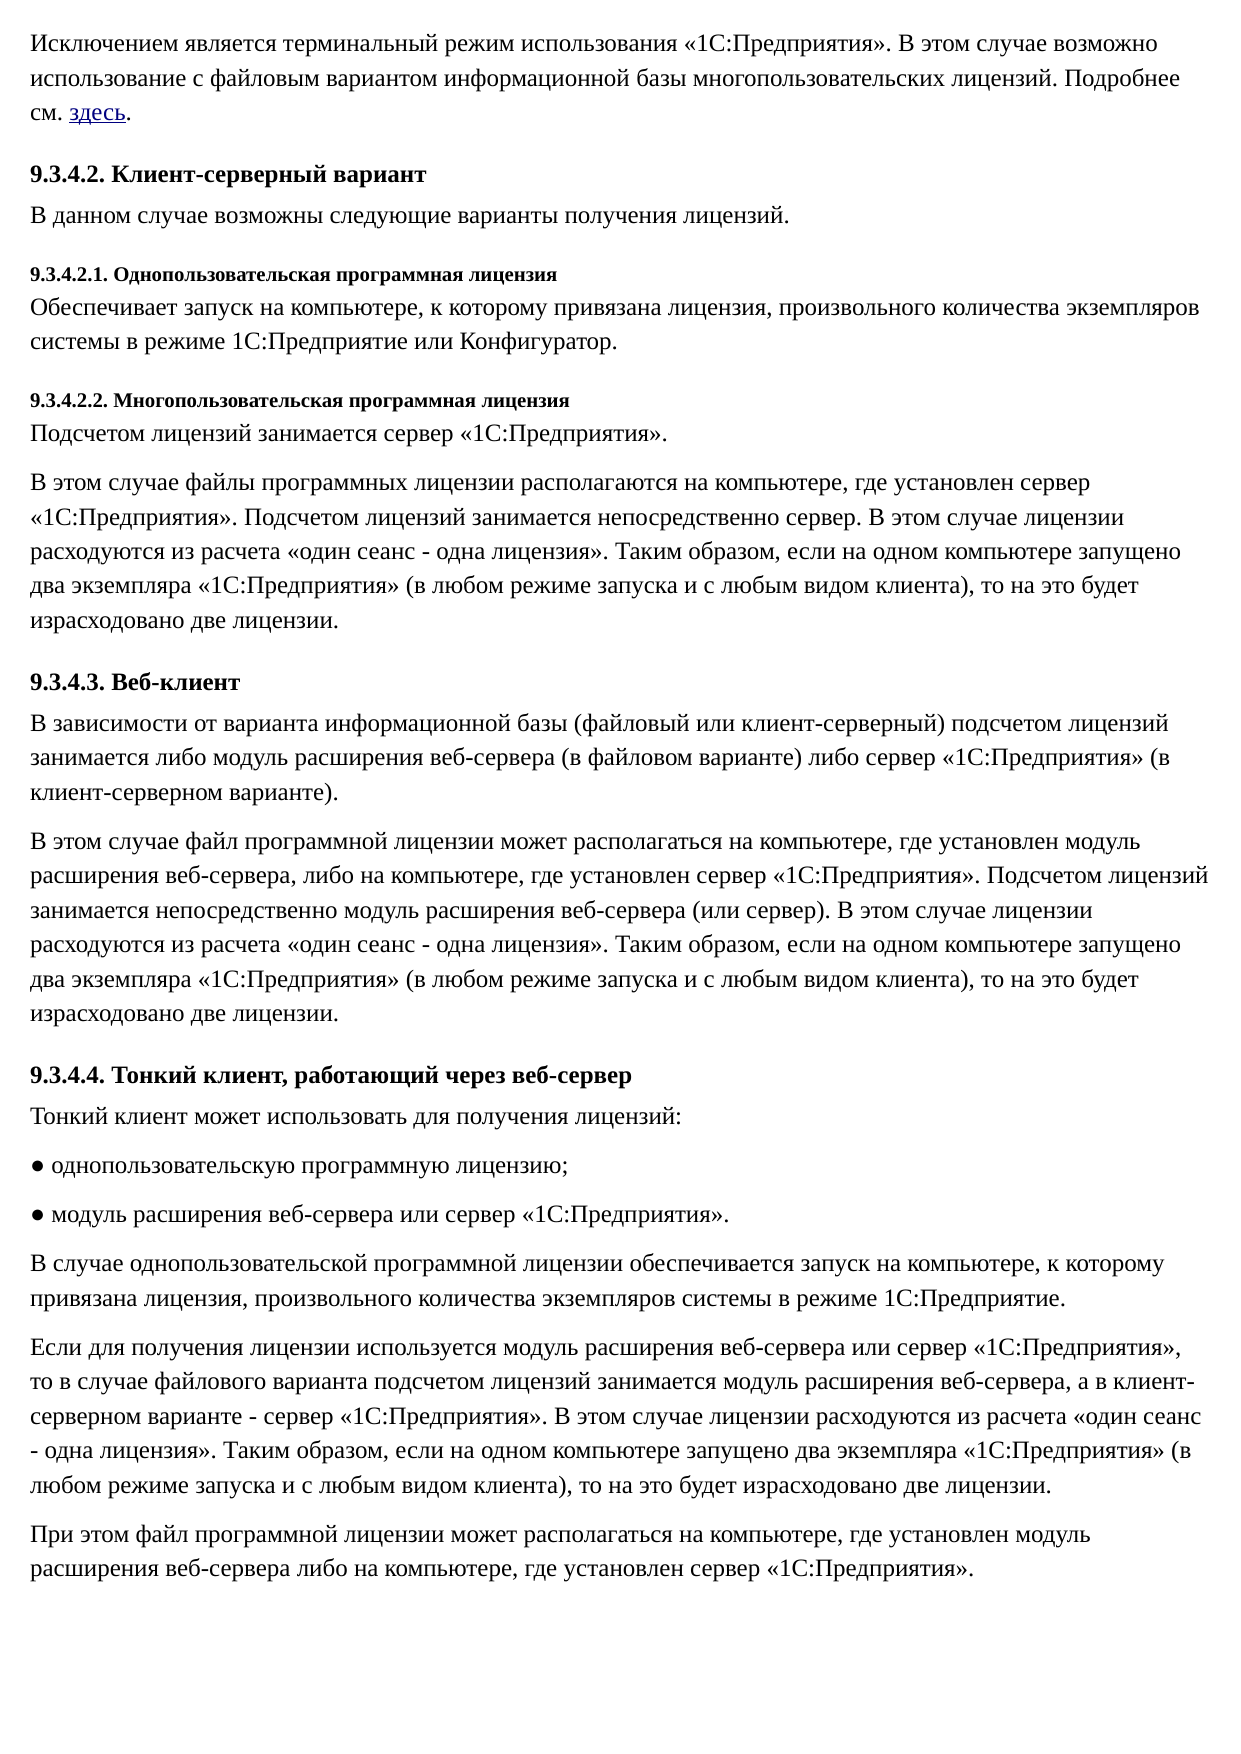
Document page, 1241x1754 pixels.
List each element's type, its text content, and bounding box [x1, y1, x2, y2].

text В случае однопользовательской программной лицензии обеспечивается запуск на компьютере, к которому привязана лицензия, произвольного количества экземпляров системы в режиме 1С:Предприятие. [30, 1248, 1211, 1312]
text Если для получения лицензии используется модуль расширения веб-сервера или сервер «1С:Предприятия», то в случае файлового варианта подсчетом лицензий занимается модуль расширения веб-сервера, а в клиент-серверном варианте ‑ сервер «1С:Предприятия». В этом случае лицензии расходуются из расчета «один сеанс ‑ одна лицензия». Таким образом, если на одном компьютере запущено два экземпляра «1С:Предприятия» (в любом режиме запуска и с любым видом клиента), то на это будет израсходовано две лицензии. [30, 1332, 1211, 1498]
text Обеспечивает запуск на компьютере, к которому привязана лицензия, произвольного количества экземпляров системы в режиме 1С:Предприятие или Конфигуратор. [30, 292, 1211, 355]
text Исключением является терминальный режим использования «1С:Предприятия». В этом случае возможно использование с файловым вариантом информационной базы многопользовательских лицензий. Подробнее см. здесь. [30, 28, 1211, 126]
subtitle 9.3.4.2. Клиент-серверный вариант [30, 159, 1211, 187]
text В зависимости от варианта информационной базы (файловый или клиент-серверный) подсчетом лицензий занимается либо модуль расширения веб-сервера (в файловом варианте) либо сервер «1С:Предприятия» (в клиент-серверном варианте). [30, 708, 1211, 806]
subtitle 9.3.4.3. Веб-клиент [30, 667, 1211, 695]
subtitle 9.3.4.4. Тонкий клиент, работающий через веб-сервер [30, 1060, 1211, 1089]
text При этом файл программной лицензии может располагаться на компьютере, где установлен модуль расширения веб-сервера либо на компьютере, где установлен сервер «1С:Предприятия». [30, 1519, 1211, 1582]
text В этом случае файл программной лицензии может располагаться на компьютере, где установлен модуль расширения веб-сервера, либо на компьютере, где установлен сервер «1С:Предприятия». Подсчетом лицензий занимается непосредственно модуль расширения веб-сервера (или сервер). В этом случае лицензии расходуются из расчета «один сеанс ‑ одна лицензия». Таким образом, если на одном компьютере запущено два экземпляра «1С:Предприятия» (в любом режиме запуска и с любым видом клиента), то на это будет израсходовано две лицензии. [30, 826, 1211, 1027]
subtitle 9.3.4.2.1. Однопользовательская программная лицензия [30, 261, 1211, 286]
text В данном случае возможны следующие варианты получения лицензий. [30, 200, 1211, 229]
text В этом случае файлы программных лицензии располагаются на компьютере, где установлен сервер «1С:Предприятия». Подсчетом лицензий занимается непосредственно сервер. В этом случае лицензии расходуются из расчета «один сеанс ‑ одна лицензия». Таким образом, если на одном компьютере запущено два экземпляра «1С:Предприятия» (в любом режиме запуска и с любым видом клиента), то на это будет израсходовано две лицензии. [30, 467, 1211, 634]
text Тонкий клиент может использовать для получения лицензий: [30, 1101, 1211, 1130]
text Подсчетом лицензий занимается сервер «1С:Предприятия». [30, 418, 1211, 447]
text ● модуль расширения веб-сервера или сервер «1С:Предприятия». [30, 1199, 1211, 1228]
subtitle 9.3.4.2.2. Многопользовательская программная лицензия [30, 388, 1211, 412]
text ● однопользовательскую программную лицензию; [30, 1150, 1211, 1179]
